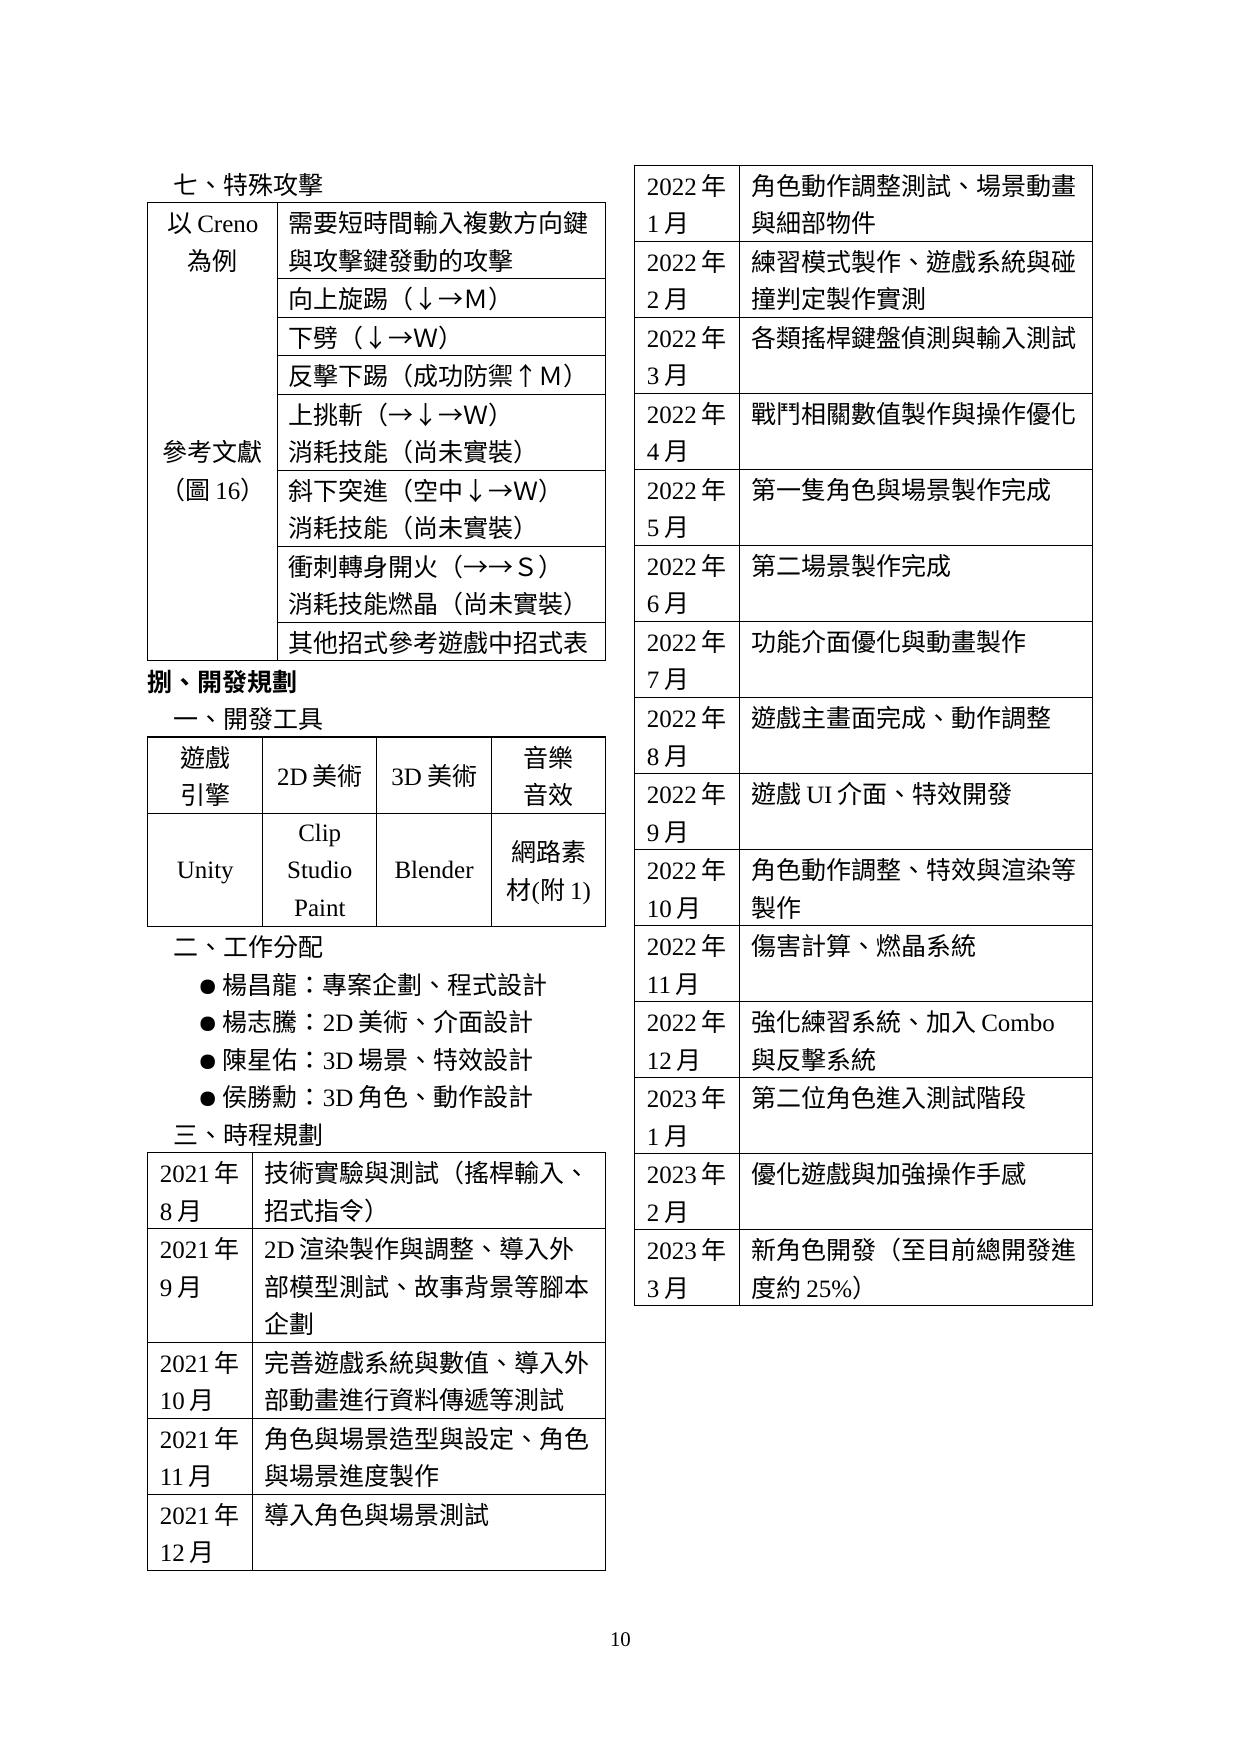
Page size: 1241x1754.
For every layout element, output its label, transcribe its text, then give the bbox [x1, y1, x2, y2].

table_cell 2022年7月 [635, 622, 739, 697]
table_cell 遊戲UI介面、特效開發 [740, 774, 1092, 849]
table_header 需要短時間輸入複數方向鍵與攻擊鍵發動的攻擊 [278, 203, 605, 278]
table_cell 2022年1月 [635, 166, 739, 241]
table_cell 導入角色與場景測試 [253, 1495, 605, 1570]
table_cell 2022年11月 [635, 926, 739, 1001]
table_cell 2021年9月 [148, 1229, 252, 1342]
table_cell 角色動作調整、特效與渲染等製作 [740, 850, 1092, 925]
table_cell 2022年4月 [635, 394, 739, 469]
table_cell 第二位角色進入測試階段 [740, 1078, 1092, 1153]
table_cell Clip Studio Paint [263, 814, 376, 926]
table_cell 斜下突進（空中↓→Ｗ） 消耗技能（尚未實裝） [278, 471, 605, 546]
table_cell 2022年5月 [635, 470, 739, 545]
table_cell 角色與場景造型與設定、角色與場景進度製作 [253, 1419, 605, 1494]
table_cell 衝刺轉身開火（→→Ｓ） 消耗技能燃晶（尚未實裝） [278, 547, 605, 622]
table_cell 角色動作調整測試、場景動畫與細部物件 [740, 166, 1092, 241]
table_cell 第一隻角色與場景製作完成 [740, 470, 1092, 545]
table_cell 2023年1月 [635, 1078, 739, 1153]
table_cell Blender [377, 814, 491, 926]
list 楊昌龍：專案企劃、程式設計 [198, 964, 605, 1002]
subtitle 七、特殊攻擊 [173, 164, 605, 202]
table_header 3D美術 [377, 738, 491, 812]
table_cell 2D渲染製作與調整、導入外部模型測試、故事背景等腳本企劃 [253, 1229, 605, 1342]
table_cell Unity [148, 814, 262, 926]
table_cell 向上旋踢（↓→Ｍ） [278, 279, 605, 317]
list 三、時程規劃 [173, 1114, 605, 1152]
table_cell 網路素材(附1) [492, 814, 605, 926]
table_cell 2022年8月 [635, 698, 739, 773]
table_cell 參考文獻 （圖16） [148, 278, 277, 660]
table_cell 反擊下踢（成功防禦↑Ｍ） [278, 356, 605, 394]
list 侯勝勳：3D角色、動作設計 [198, 1077, 605, 1114]
table_cell 2021年11月 [148, 1419, 252, 1494]
table_cell 遊戲主畫面完成、動作調整 [740, 698, 1092, 773]
table_cell 強化練習系統、加入Combo與反擊系統 [740, 1002, 1092, 1077]
table_cell 第二場景製作完成 [740, 546, 1092, 621]
table_cell 2022年10月 [635, 850, 739, 925]
table_header 2021年8月 [148, 1153, 252, 1228]
table_cell 2022年9月 [635, 774, 739, 849]
table_cell 戰鬥相關數值製作與操作優化 [740, 394, 1092, 469]
table_cell 2021年10月 [148, 1343, 252, 1418]
table_cell 2022年6月 [635, 546, 739, 621]
subtitle 二、工作分配 [173, 927, 605, 964]
table_header 遊戲 引擎 [148, 738, 262, 812]
subtitle 捌、開發規劃 [148, 661, 605, 699]
table_cell 2021年12月 [148, 1495, 252, 1570]
table_cell 完善遊戲系統與數值、導入外部動畫進行資料傳遞等測試 [253, 1343, 605, 1418]
table_cell 2022年2月 [635, 242, 739, 317]
table_cell 新角色開發（至目前總開發進度約25%） [740, 1230, 1092, 1305]
list 楊志騰：2D美術、介面設計 [198, 1002, 605, 1039]
table_header 音樂 音效 [492, 738, 605, 812]
table_cell 練習模式製作、遊戲系統與碰撞判定製作實測 [740, 242, 1092, 317]
table_header 2D美術 [263, 738, 376, 812]
table_cell 傷害計算、燃晶系統 [740, 926, 1092, 1001]
table_cell 功能介面優化與動畫製作 [740, 622, 1092, 697]
table_header 技術實驗與測試（搖桿輸入、招式指令） [253, 1153, 605, 1228]
table_cell 2023年3月 [635, 1230, 739, 1305]
table_cell 下劈（↓→Ｗ） [278, 318, 605, 355]
table_header 以Creno為例 [148, 203, 277, 278]
text 一、開發工具 [173, 699, 605, 736]
table_cell 2023年2月 [635, 1154, 739, 1229]
table_cell 其他招式參考遊戲中招式表 [278, 623, 605, 660]
table_cell 各類搖桿鍵盤偵測與輸入測試 [740, 318, 1092, 393]
list 陳星佑：3D場景、特效設計 [198, 1039, 605, 1077]
table_cell 2022年12月 [635, 1002, 739, 1077]
table_cell 上挑斬（→↓→Ｗ） 消耗技能（尚未實裝） [278, 395, 605, 470]
table_cell 優化遊戲與加強操作手感 [740, 1154, 1092, 1229]
table_cell 2022年3月 [635, 318, 739, 393]
